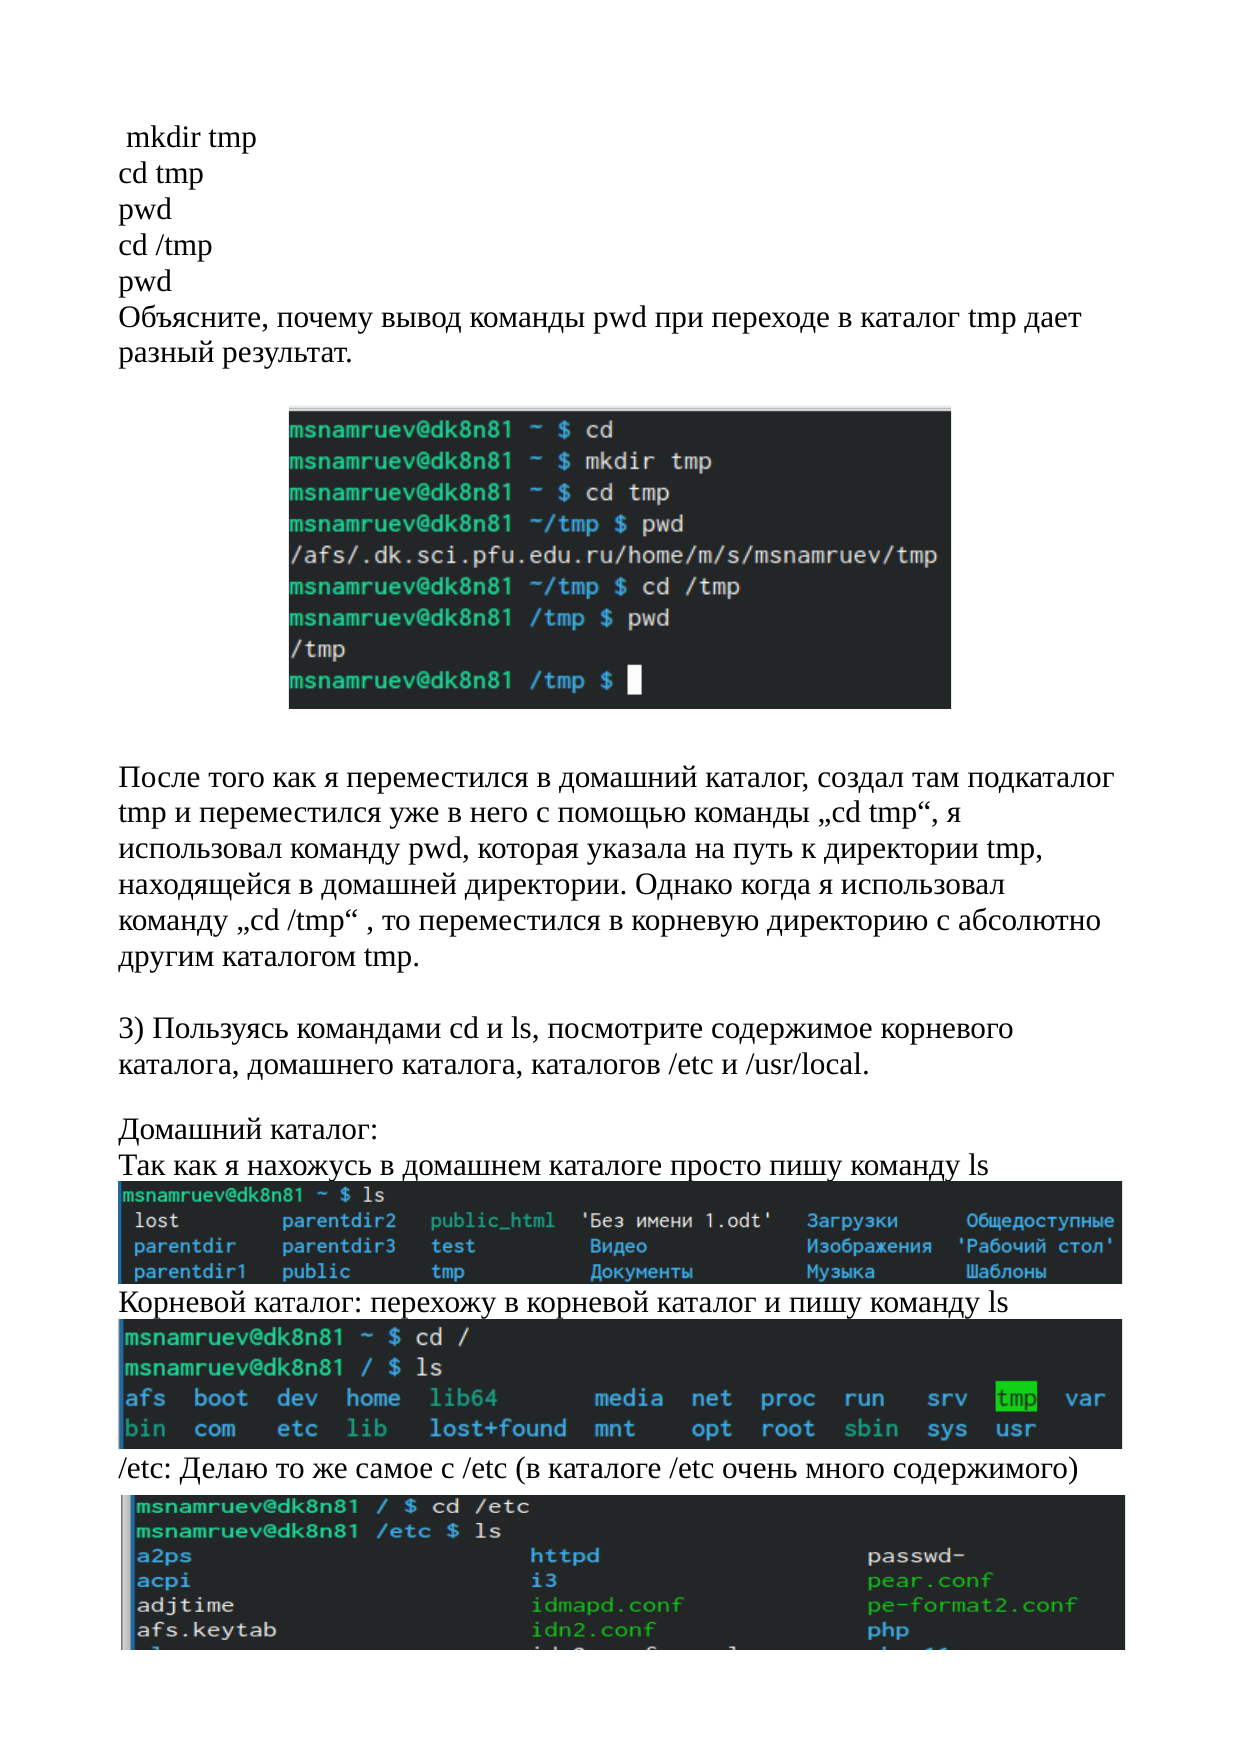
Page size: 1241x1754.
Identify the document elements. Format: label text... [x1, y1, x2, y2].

text 3) Пользуясь командами cd и ls, посмотрите содержимое корневого каталога, домашнего каталога, каталогов /etc и /usr/local. [118, 1009, 1122, 1081]
text /etc: Делаю то же самое с /etc (в каталоге /etc очень много содержимого) [118, 1449, 1122, 1485]
text mkdir tmp [118, 118, 1122, 154]
text cd tmp [118, 154, 1122, 190]
picture [118, 1181, 1123, 1284]
text Корневой каталог: перехожу в корневой каталог и пишу команду ls [118, 1284, 1122, 1319]
text Так как я нахожусь в домашнем каталоге просто пишу команду ls [118, 1146, 1122, 1181]
text pwd [118, 262, 1122, 298]
text cd /tmp [118, 226, 1122, 262]
text Объясните, почему вывод команды pwd при переходе в каталог tmp дает разный результат. [118, 298, 1122, 370]
picture [118, 1319, 1123, 1449]
text После того как я переместился в домашний каталог, создал там подкаталог tmp и переместился уже в него с помощью команды „cd tmp“, я использовал команду pwd, которая указала на путь к директории tmp, находящейся в домашней директории. Однако когда я использовал команду „cd /tmp“ , то переместился в корневую директорию с абсолютно другим каталогом tmp. [118, 758, 1122, 973]
picture [121, 1495, 1126, 1650]
text Домашний каталог: [118, 1110, 1122, 1146]
text pwd [118, 190, 1122, 226]
picture [288, 405, 952, 709]
